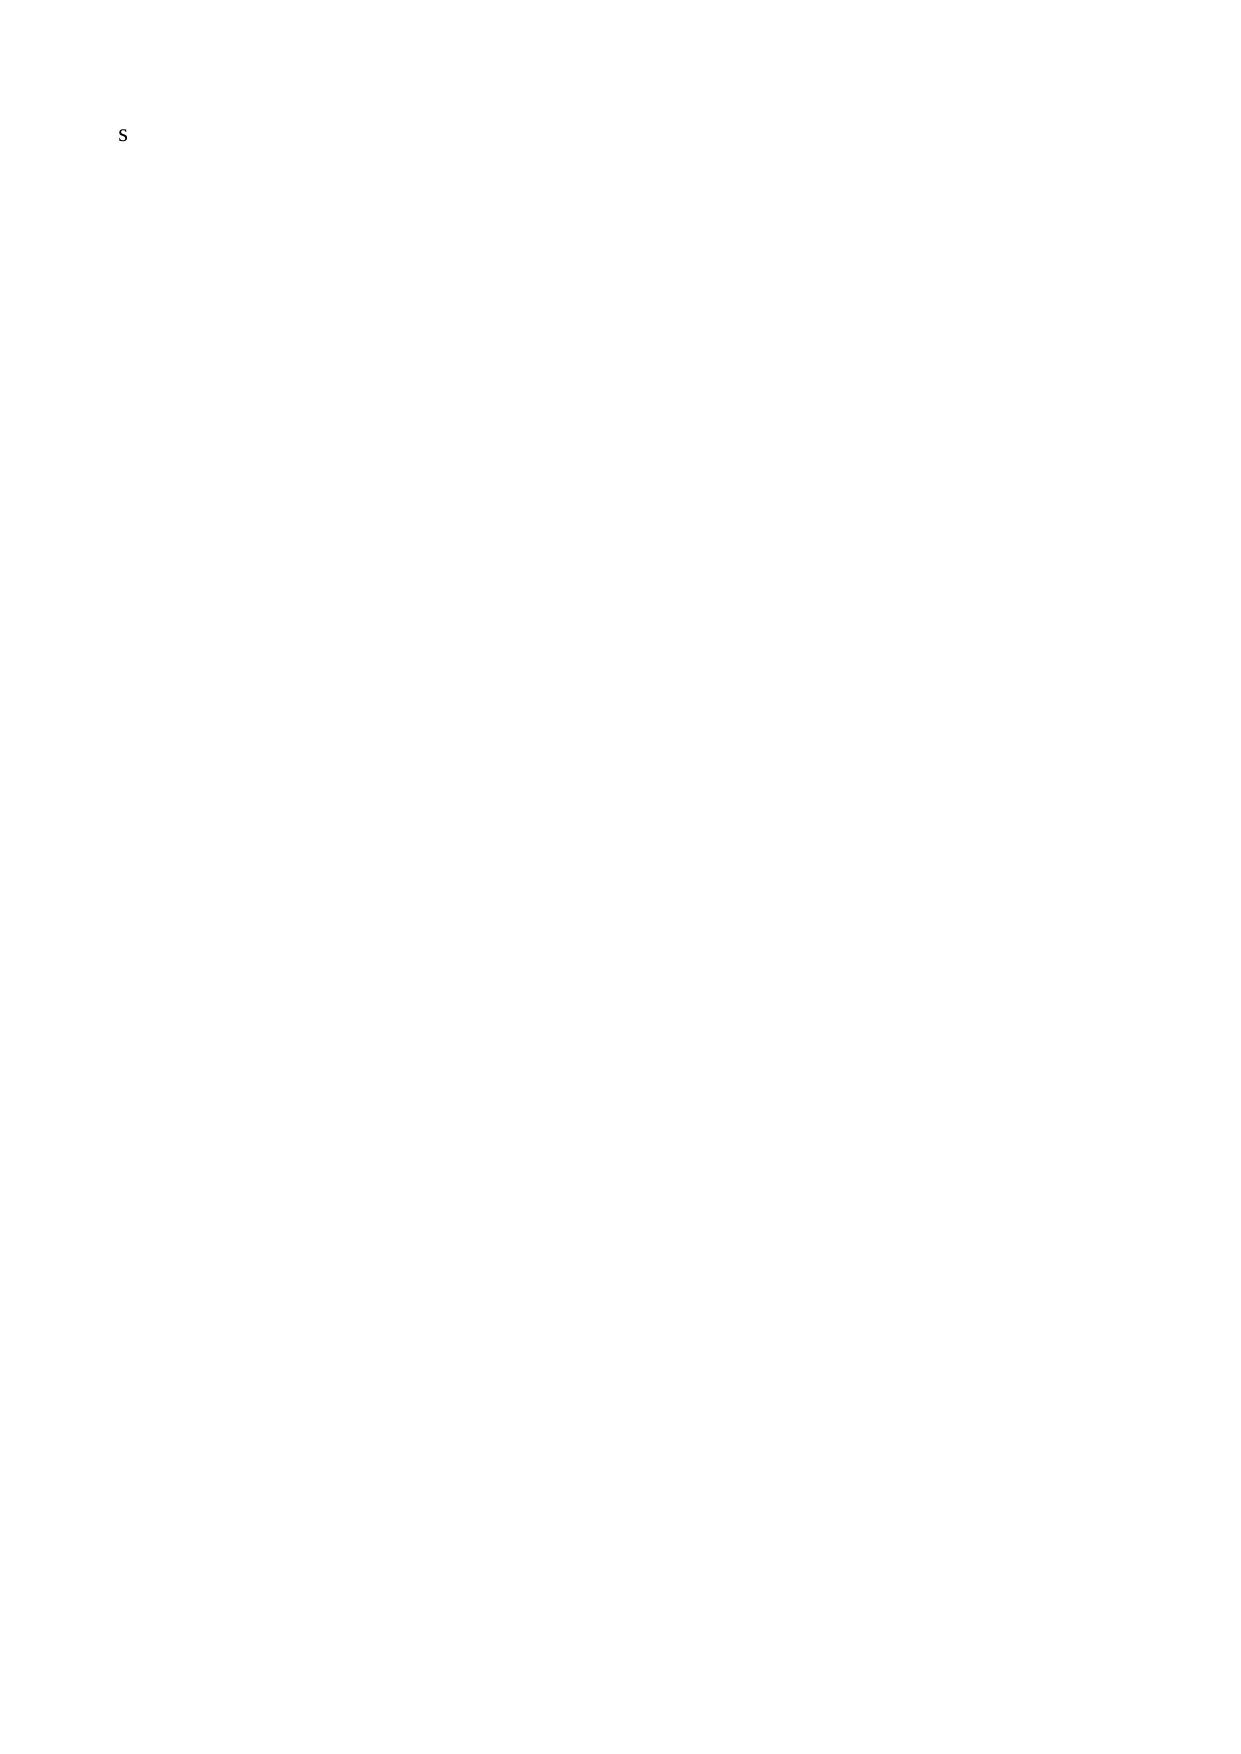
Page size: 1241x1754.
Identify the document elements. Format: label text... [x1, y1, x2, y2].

text s [118, 118, 1122, 147]
